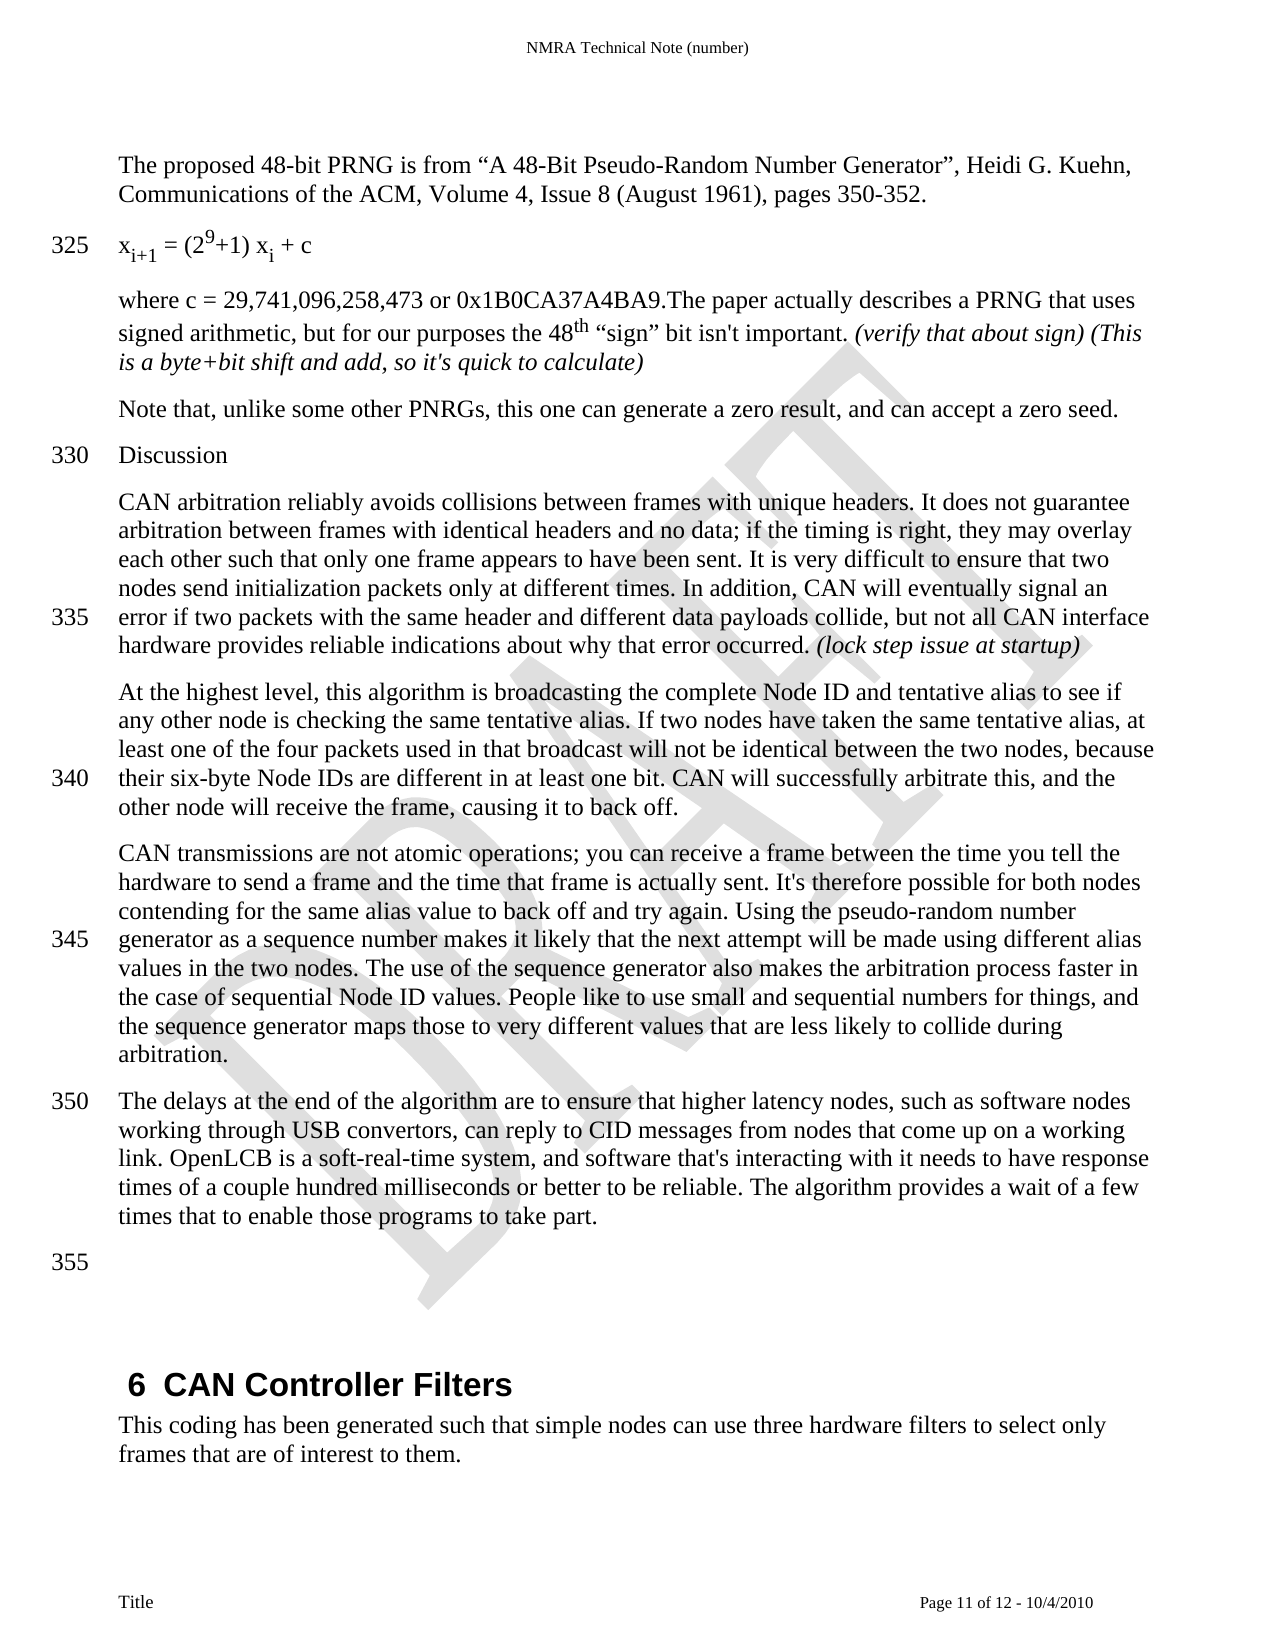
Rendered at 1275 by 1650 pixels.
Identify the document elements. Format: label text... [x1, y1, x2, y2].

text At the highest level, this algorithm is broadcasting the complete Node ID and tentative alias to see if any other node is checking the same tentative alias. If two nodes have taken the same tentative alias, at least one of the four packets used in that broadcast will not be identical between the two nodes, because their six-byte Node IDs are different in at least one bit. CAN will successfully arbitrate this, and the other node will receive the frame, causing it to back off. [803, 677, 1157, 821]
text CAN transmissions are not atomic operations; you can receive a frame between the time you tell the hardware to send a frame and the time that frame is actually sent. It's therefore possible for both nodes contending for the same alias value to back off and try again. Using the pseudo-random number generator as a sequence number makes it likely that the next attempt will be made using different alias values in the two nodes. The use of the sequence generator also makes the arbitration process faster in the case of sequential Node ID values. People like to use small and sequential numbers for things, and the sequence generator maps those to very different values that are less likely to collide during arbitration. [211, 977, 421, 1068]
text The delays at the end of the algorithm are to ensure that higher latency nodes, such as software nodes working through USB convertors, can reply to CID messages from nodes that come up on a working link. OpenLCB is a soft-real-time system, and software that's interacting with it needs to have response times of a couple hundred milliseconds or better to be reliable. The algorithm provides a wait of a few times that to enable those programs to take part. [479, 1086, 1157, 1230]
text The delays at the end of the algorithm are to ensure that higher latency nodes, such as software nodes working through USB convertors, can reply to CID messages from nodes that come up on a working link. OpenLCB is a soft-real-time system, and software that's interacting with it needs to have response times of a couple hundred milliseconds or better to be reliable. The algorithm provides a wait of a few times that to enable those programs to take part. [118, 1086, 383, 1230]
text xi+1 = (29+1) xi + c [118, 225, 1157, 267]
text At the highest level, this algorithm is broadcasting the complete Node ID and tentative alias to see if any other node is checking the same tentative alias. If two nodes have taken the same tentative alias, at least one of the four packets used in that broadcast will not be identical between the two nodes, because their six-byte Node IDs are different in at least one bit. CAN will successfully arbitrate this, and the other node will receive the frame, causing it to back off. [118, 677, 609, 821]
text [761, 440, 830, 469]
text Note that, unlike some other PNRGs, this one can generate a zero result, and can accept a zero seed. [820, 394, 1157, 422]
text At the highest level, this algorithm is broadcasting the complete Node ID and tentative alias to see if any other node is checking the same tentative alias. If two nodes have taken the same tentative alias, at least one of the four packets used in that broadcast will not be identical between the two nodes, because their six-byte Node IDs are different in at least one bit. CAN will successfully arbitrate this, and the other node will receive the frame, causing it to back off. [563, 677, 881, 821]
text The proposed 48-bit PRNG is from “A 48-Bit Pseudo-Random Number Generator”, Heidi G. Kuehn, Communications of the ACM, Volume 4, Issue 8 (August 1961), pages 350-352. [118, 150, 1157, 207]
text CAN transmissions are not atomic operations; you can receive a frame between the time you tell the hardware to send a frame and the time that frame is actually sent. It's therefore possible for both nodes contending for the same alias value to back off and try again. Using the pseudo-random number generator as a sequence number makes it likely that the next attempt will be made using different alias values in the two nodes. The use of the sequence generator also makes the arbitration process faster in the case of sequential Node ID values. People like to use small and sequential numbers for things, and the sequence generator maps those to very different values that are less likely to collide during arbitration. [367, 838, 515, 975]
text CAN arbitration reliably avoids collisions between frames with unique headers. It does not guarantee arbitration between frames with identical headers and no data; if the timing is right, they may overlay each other such that only one frame appears to have been sent. It is very difficult to ensure that two nodes send initialization packets only at different times. In addition, CAN will eventually signal an error if two packets with the same header and different data payloads collide, but not all CAN interface hardware provides reliable indications about why that error occurred. (lock step issue at startup) [669, 487, 1020, 659]
text [844, 440, 1157, 469]
text At the highest level, this algorithm is broadcasting the complete Node ID and tentative alias to see if any other node is checking the same tentative alias. If two nodes have taken the same tentative alias, at least one of the four packets used in that broadcast will not be identical between the two nodes, because their six-byte Node IDs are different in at least one bit. CAN will successfully arbitrate this, and the other node will receive the frame, causing it to back off. [564, 719, 701, 821]
text CAN arbitration reliably avoids collisions between frames with unique headers. It does not guarantee arbitration between frames with identical headers and no data; if the timing is right, they may overlay each other such that only one frame appears to have been sent. It is very difficult to ensure that two nodes send initialization packets only at different times. In addition, CAN will eventually signal an error if two packets with the same header and different data payloads collide, but not all CAN interface hardware provides reliable indications about why that error occurred. (lock step issue at startup) [118, 487, 719, 659]
subtitle CAN Controller Filters [118, 1365, 1157, 1404]
text Note that, unlike some other PNRGs, this one can generate a zero result, and can accept a zero seed. [118, 394, 794, 422]
text This coding has been generated such that simple nodes can use three hardware filters to select only frames that are of interest to them. [118, 1410, 1157, 1467]
text Discussion [118, 440, 748, 469]
text CAN transmissions are not atomic operations; you can receive a frame between the time you tell the hardware to send a frame and the time that frame is actually sent. It's therefore possible for both nodes contending for the same alias value to back off and try again. Using the pseudo-random number generator as a sequence number makes it likely that the next attempt will be made using different alias values in the two nodes. The use of the sequence generator also makes the arbitration process faster in the case of sequential Node ID values. People like to use small and sequential numbers for things, and the sequence generator maps those to very different values that are less likely to collide during arbitration. [492, 838, 1157, 1068]
text where c = 29,741,096,258,473 or 0x1B0CA37A4BA9.The paper actually describes a PRNG that uses signed arithmetic, but for our purposes the 48th “sign” bit isn't important. (verify that about sign) (This is a byte+bit shift and add, so it's quick to calculate) [118, 285, 1157, 376]
text The delays at the end of the algorithm are to ensure that higher latency nodes, such as software nodes working through USB convertors, can reply to CID messages from nodes that come up on a working link. OpenLCB is a soft-real-time system, and software that's interacting with it needs to have response times of a couple hundred milliseconds or better to be reliable. The algorithm provides a wait of a few times that to enable those programs to take part. [282, 1086, 493, 1230]
text CAN arbitration reliably avoids collisions between frames with unique headers. It does not guarantee arbitration between frames with identical headers and no data; if the timing is right, they may overlay each other such that only one frame appears to have been sent. It is very difficult to ensure that two nodes send initialization packets only at different times. In addition, CAN will eventually signal an error if two packets with the same header and different data payloads collide, but not all CAN interface hardware provides reliable indications about why that error occurred. (lock step issue at startup) [891, 487, 1157, 659]
text CAN transmissions are not atomic operations; you can receive a frame between the time you tell the hardware to send a frame and the time that frame is actually sent. It's therefore possible for both nodes contending for the same alias value to back off and try again. Using the pseudo-random number generator as a sequence number makes it likely that the next attempt will be made using different alias values in the two nodes. The use of the sequence generator also makes the arbitration process faster in the case of sequential Node ID values. People like to use small and sequential numbers for things, and the sequence generator maps those to very different values that are less likely to collide during arbitration. [118, 838, 531, 1068]
